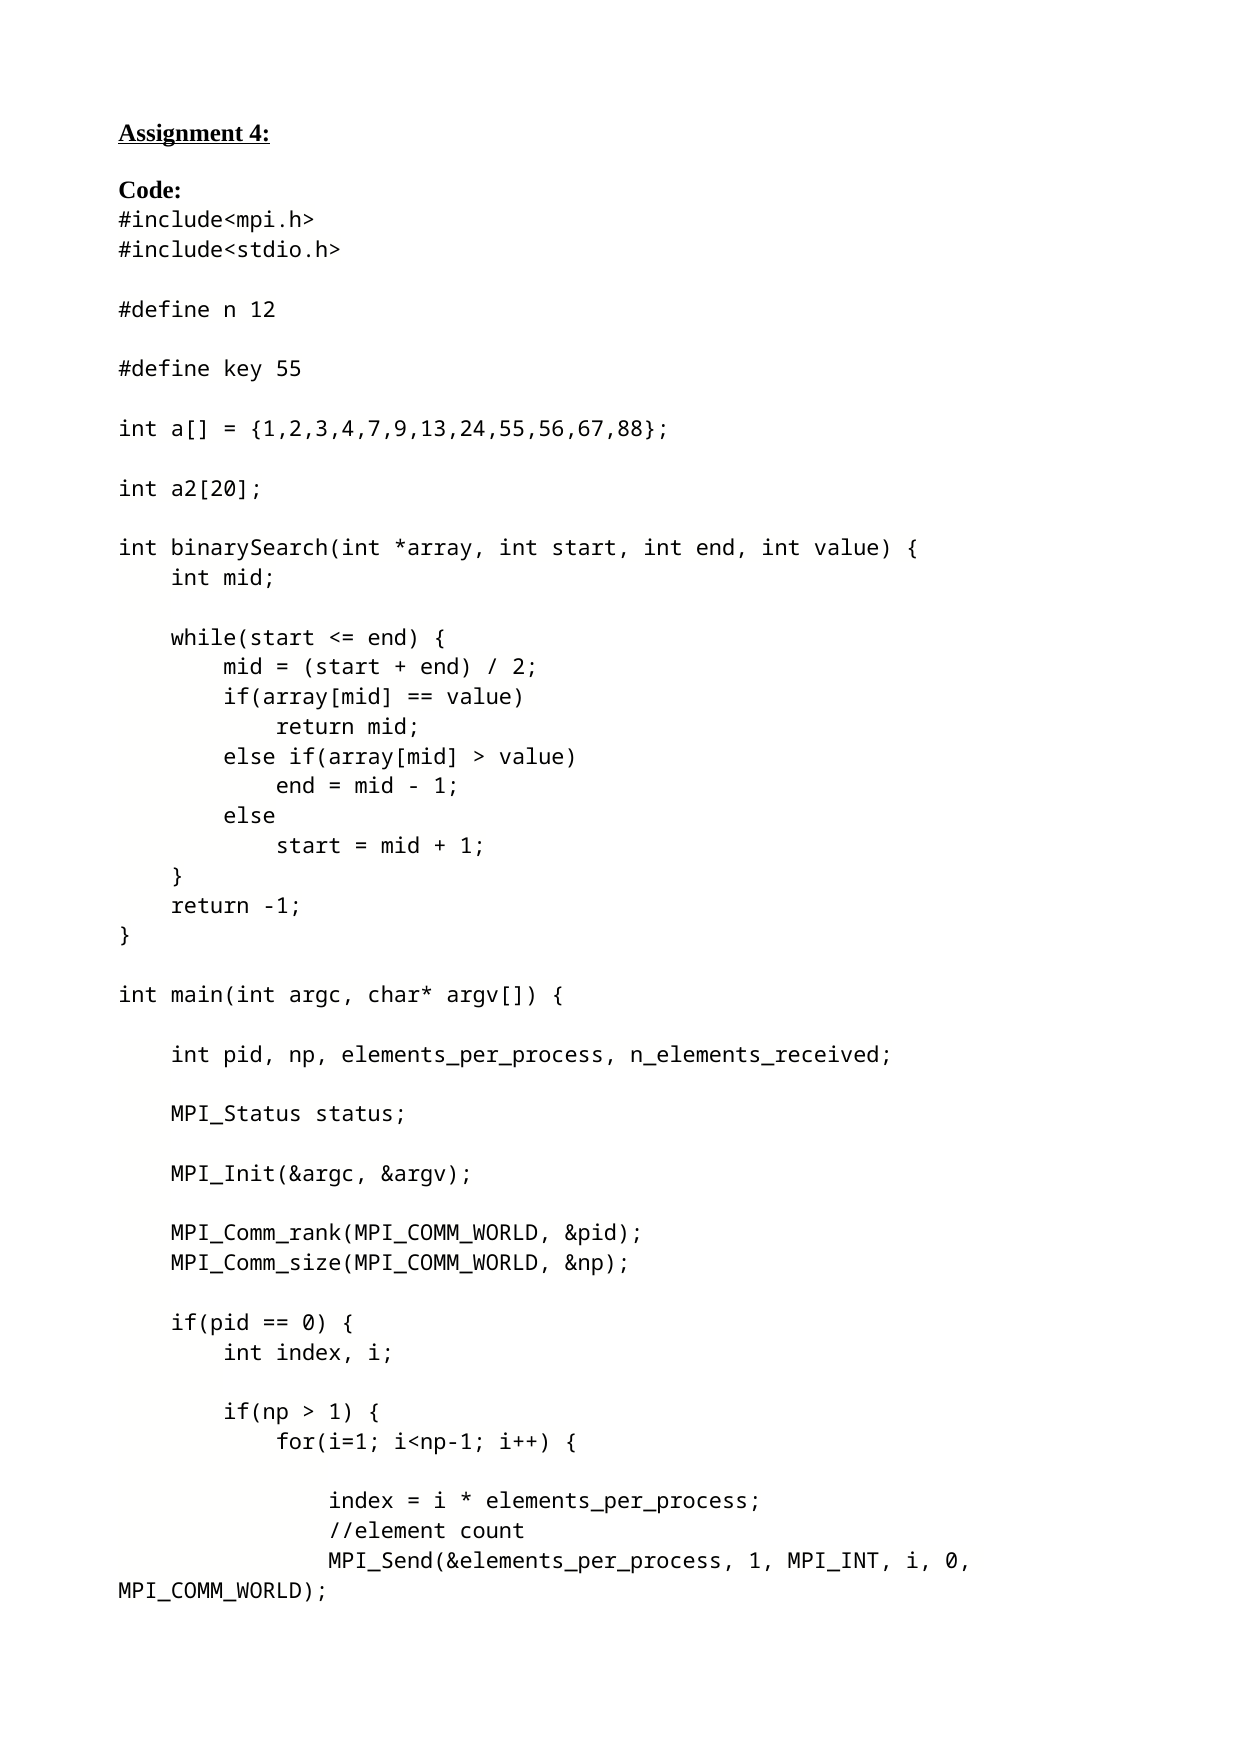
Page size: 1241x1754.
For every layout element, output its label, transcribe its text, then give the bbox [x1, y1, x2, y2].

text } [118, 919, 1122, 949]
text for(i=1; i<np-1; i++) { [118, 1426, 1122, 1456]
text int index, i; [118, 1336, 1122, 1366]
text MPI_Send(&elements_per_process, 1, MPI_INT, i, 0, MPI_COMM_WORLD); [118, 1545, 1122, 1604]
text MPI_Comm_size(MPI_COMM_WORLD, &np); [118, 1247, 1122, 1277]
text #define key 55 [118, 353, 1122, 383]
text else [118, 800, 1122, 830]
text if(np > 1) { [118, 1396, 1122, 1426]
text while(start <= end) { [118, 621, 1122, 651]
text #define n 12 [118, 294, 1122, 323]
text start = mid + 1; [118, 830, 1122, 860]
text #include<stdio.h> [118, 234, 1122, 264]
text MPI_Comm_rank(MPI_COMM_WORLD, &pid); [118, 1217, 1122, 1247]
text //element count [118, 1515, 1122, 1545]
text Code: [118, 176, 1122, 204]
text int mid; [118, 562, 1122, 592]
text Assignment 4: [118, 118, 1122, 147]
text if(array[mid] == value) [118, 681, 1122, 711]
text return -1; [118, 889, 1122, 919]
text end = mid - 1; [118, 770, 1122, 800]
text int a[] = {1,2,3,4,7,9,13,24,55,56,67,88}; [118, 413, 1122, 443]
text MPI_Status status; [118, 1098, 1122, 1128]
text #include<mpi.h> [118, 204, 1122, 234]
text index = i * elements_per_process; [118, 1485, 1122, 1515]
text mid = (start + end) / 2; [118, 651, 1122, 681]
text int pid, np, elements_per_process, n_elements_received; [118, 1038, 1122, 1068]
text int binarySearch(int *array, int start, int end, int value) { [118, 532, 1122, 562]
text else if(array[mid] > value) [118, 741, 1122, 770]
text return mid; [118, 711, 1122, 741]
text MPI_Init(&argc, &argv); [118, 1158, 1122, 1187]
text if(pid == 0) { [118, 1307, 1122, 1336]
text int a2[20]; [118, 472, 1122, 502]
text } [118, 860, 1122, 889]
text int main(int argc, char* argv[]) { [118, 979, 1122, 1009]
